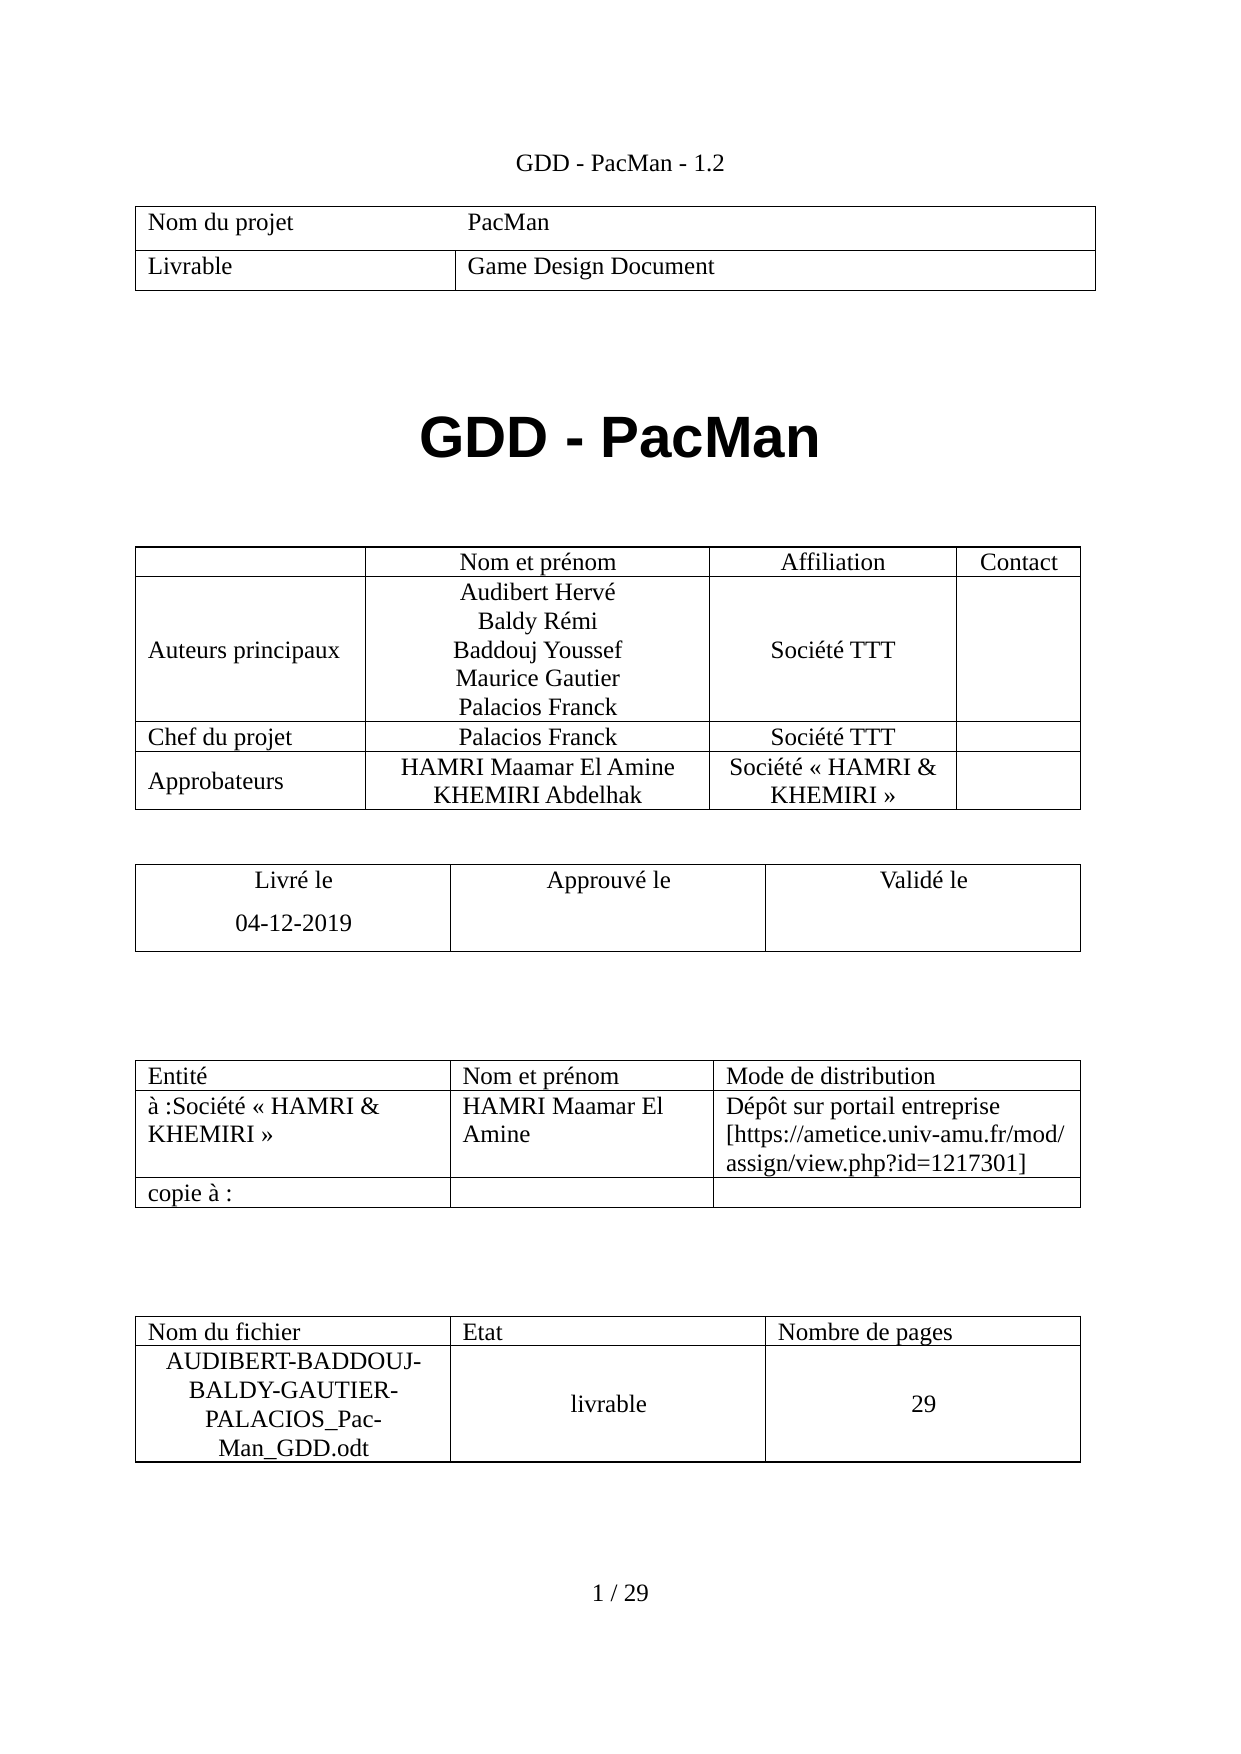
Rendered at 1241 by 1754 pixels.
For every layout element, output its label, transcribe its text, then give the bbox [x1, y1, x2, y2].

table_cell HAMRI Maamar El Amine KHEMIRI Abdelhak [366, 752, 709, 809]
table_cell [957, 722, 1080, 751]
table_cell Chef du projet [136, 722, 365, 751]
table_header Approuvé le [451, 865, 765, 894]
table_header Nom du projet [136, 207, 456, 250]
table_cell Palacios Franck [366, 722, 709, 751]
table_cell copie à : [136, 1178, 450, 1207]
table_cell [714, 1178, 1080, 1207]
table_cell Game Design Document [456, 251, 833, 290]
table_cell Audibert Hervé Baldy Rémi Baddouj Youssef Maurice Gautier Palacios Franck [366, 577, 709, 721]
table_header Contact [957, 548, 1080, 576]
table_header PacMan [456, 207, 833, 250]
table_cell 04-12-2019 [136, 894, 450, 951]
table_cell [957, 577, 1080, 721]
table_cell Livrable [136, 251, 455, 290]
table_cell Société « HAMRI & KHEMIRI » [710, 752, 956, 809]
table_header Affiliation [710, 548, 956, 576]
table_cell livrable [451, 1346, 765, 1461]
table_header Nom du fichier [136, 1317, 450, 1345]
table_header Entité [136, 1061, 450, 1090]
table_cell [451, 1178, 713, 1207]
table_cell HAMRI Maamar El Amine [451, 1091, 713, 1177]
table_header Livré le [136, 865, 450, 894]
table_cell [766, 894, 1080, 951]
table_cell [451, 894, 765, 951]
table_cell Société TTT [710, 722, 956, 751]
table_cell Société TTT [710, 577, 956, 721]
table_header Nom et prénom [366, 548, 709, 576]
table_header Validé le [766, 865, 1080, 894]
table_header [833, 207, 1095, 250]
table_cell à :Société « HAMRI & KHEMIRI » [136, 1091, 450, 1177]
table_cell AUDIBERT-BADDOUJ-BALDY-GAUTIER-PALACIOS_Pac-Man_GDD.odt [136, 1346, 450, 1461]
table_cell Auteurs principaux [136, 577, 365, 721]
table_cell 29 [766, 1346, 1080, 1461]
table_header Etat [451, 1317, 765, 1345]
title GDD - PacMan [148, 403, 1093, 470]
table_header Mode de distribution [714, 1061, 1080, 1090]
table_cell Dépôt sur portail entreprise [https://ametice.univ-amu.fr/mod/assign/view.php?id=1217301] [714, 1091, 1080, 1177]
table_header Nom et prénom [451, 1061, 713, 1090]
table_cell [957, 752, 1080, 809]
table_cell [833, 251, 1095, 290]
table_cell Approbateurs [136, 752, 365, 809]
table_header [136, 548, 365, 576]
table_header Nombre de pages [766, 1317, 1080, 1345]
